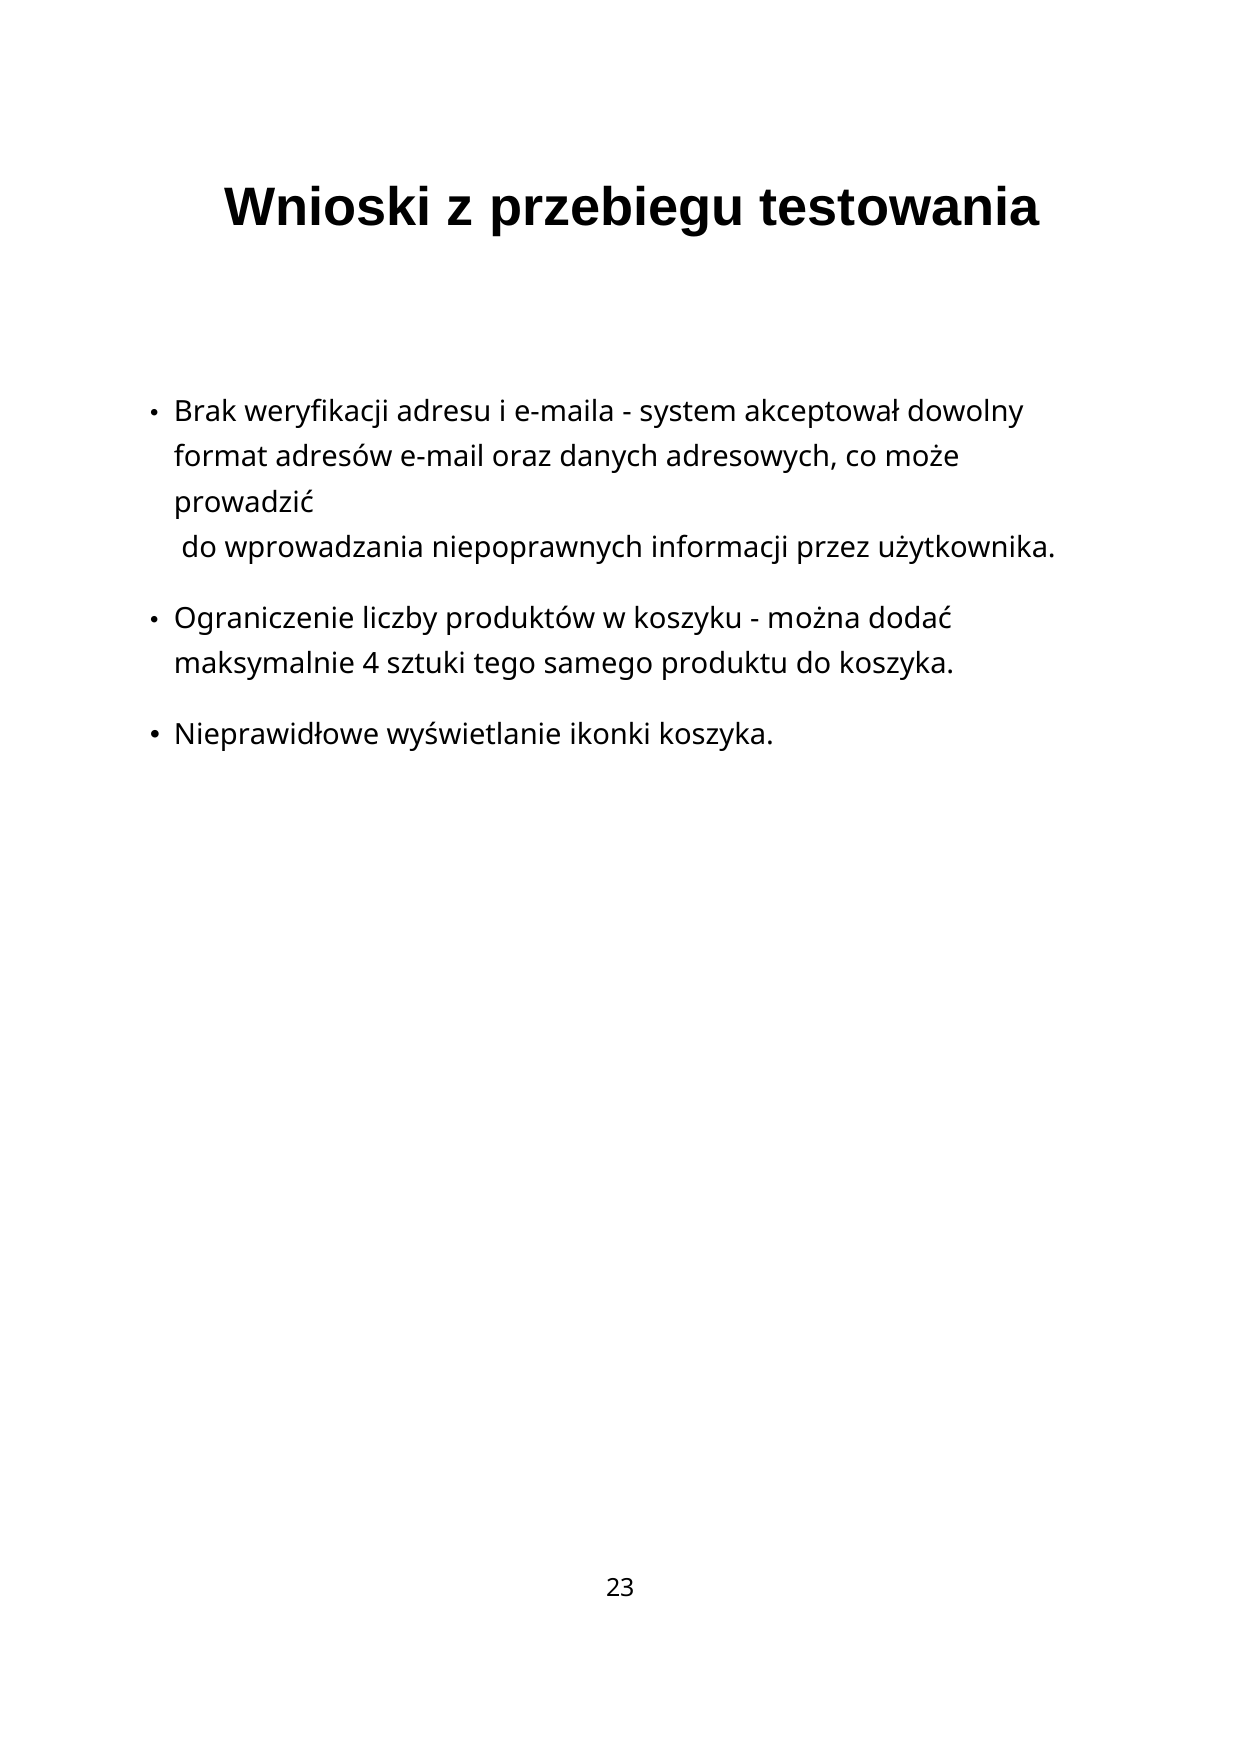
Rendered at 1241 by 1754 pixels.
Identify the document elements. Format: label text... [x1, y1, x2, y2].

list Brak weryfikacji adresu i e-maila - system akceptował dowolny format adresów e-mail oraz danych adresowych, co może prowadzić do wprowadzania niepoprawnych informacji przez użytkownika. [150, 390, 1090, 566]
subtitle Wnioski z przebiegu testowania [150, 175, 1090, 237]
list Ograniczenie liczby produktów w koszyku - można dodać maksymalnie 4 sztuki tego samego produktu do koszyka. [150, 597, 1090, 682]
list Nieprawidłowe wyświetlanie ikonki koszyka. [150, 713, 1090, 753]
